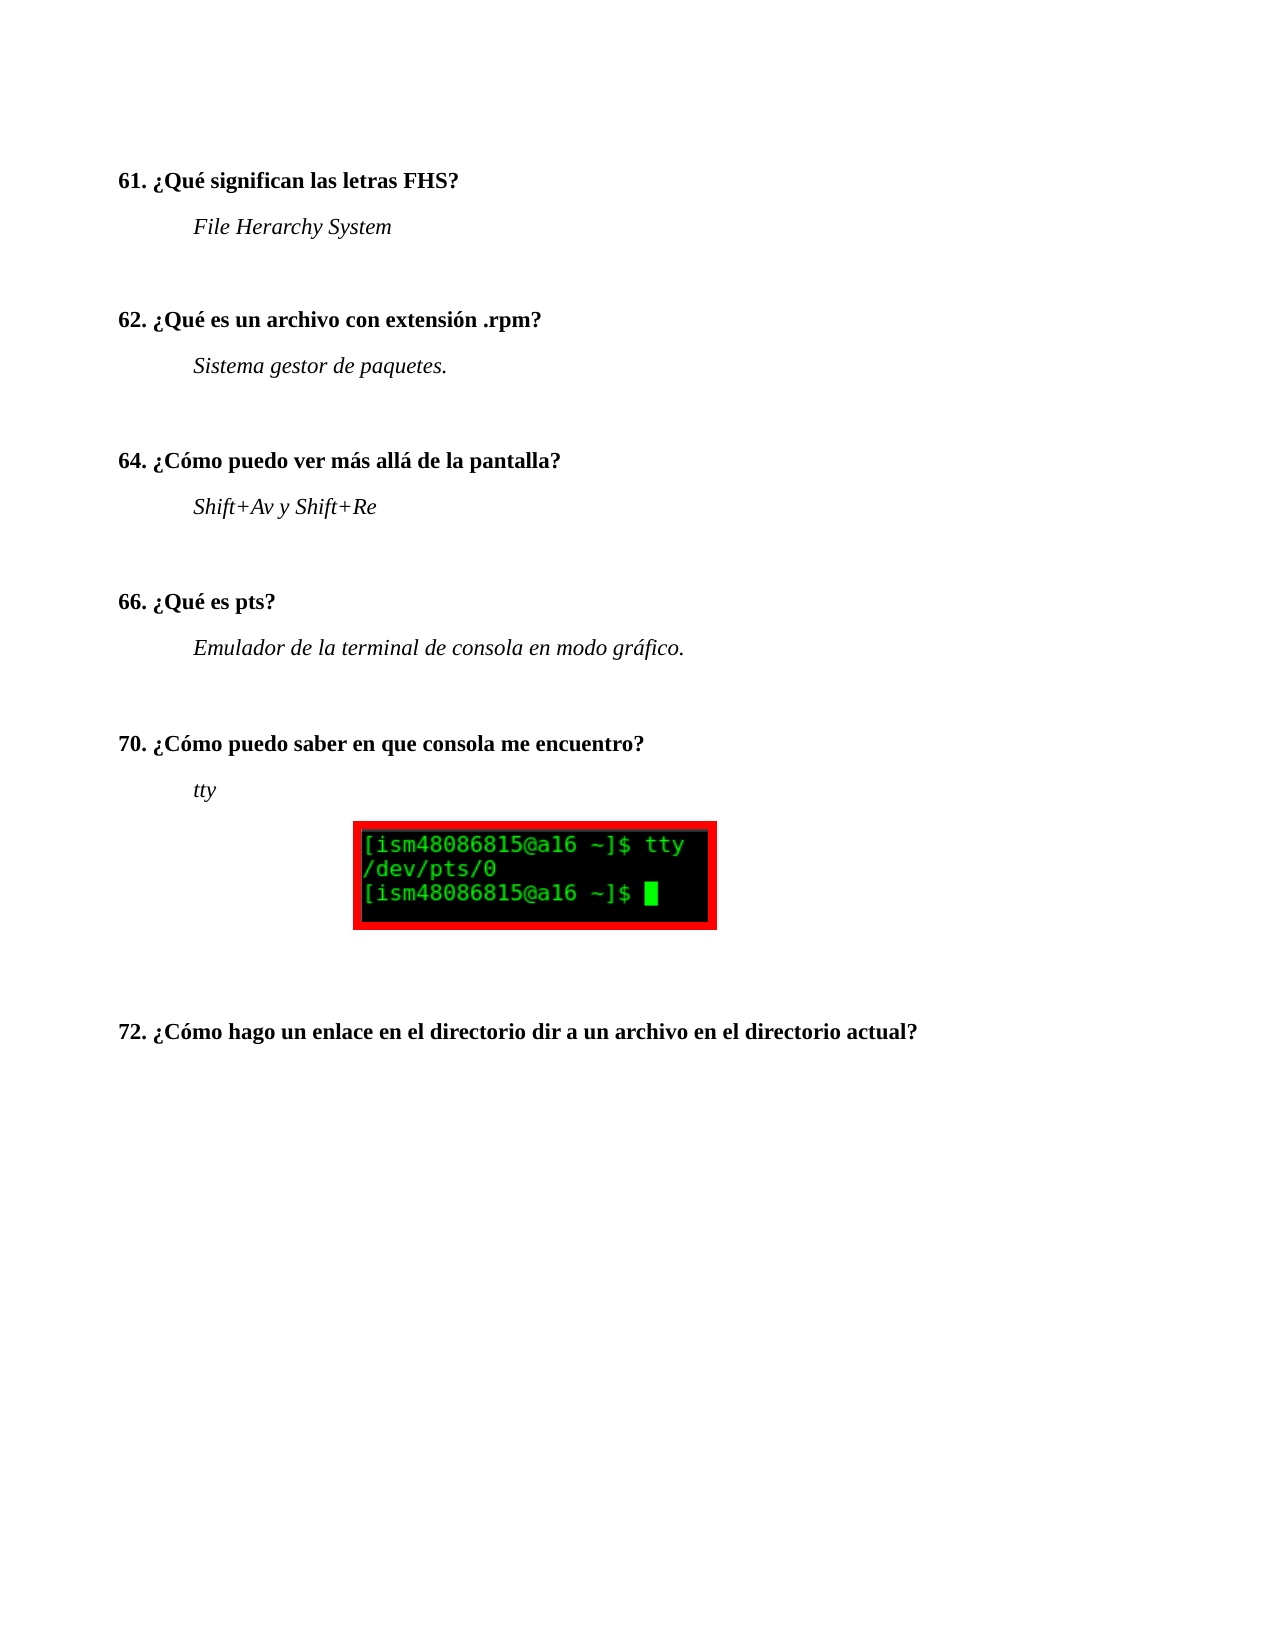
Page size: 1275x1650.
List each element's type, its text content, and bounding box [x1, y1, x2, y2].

text 64. ¿Cómo puedo ver más allá de la pantalla? [118, 447, 1157, 473]
text Emulador de la terminal de consola en modo gráfico. [118, 634, 1157, 661]
text 72. ¿Cómo hago un enlace en el directorio dir a un archivo en el directorio actual? [118, 1018, 1157, 1044]
text tty [118, 776, 1157, 802]
text 61. ¿Qué significan las letras FHS? [118, 167, 1157, 193]
text Shift+Av y Shift+Re [118, 493, 1157, 519]
text 70. ¿Cómo puedo saber en que consola me encuentro? [118, 730, 1157, 756]
text 66. ¿Qué es pts? [118, 588, 1157, 615]
text 62. ¿Qué es un archivo con extensión .rpm? [118, 306, 1157, 332]
text File Herarchy System [118, 213, 1157, 240]
picture [361, 829, 708, 922]
text Sistema gestor de paquetes. [118, 352, 1157, 378]
